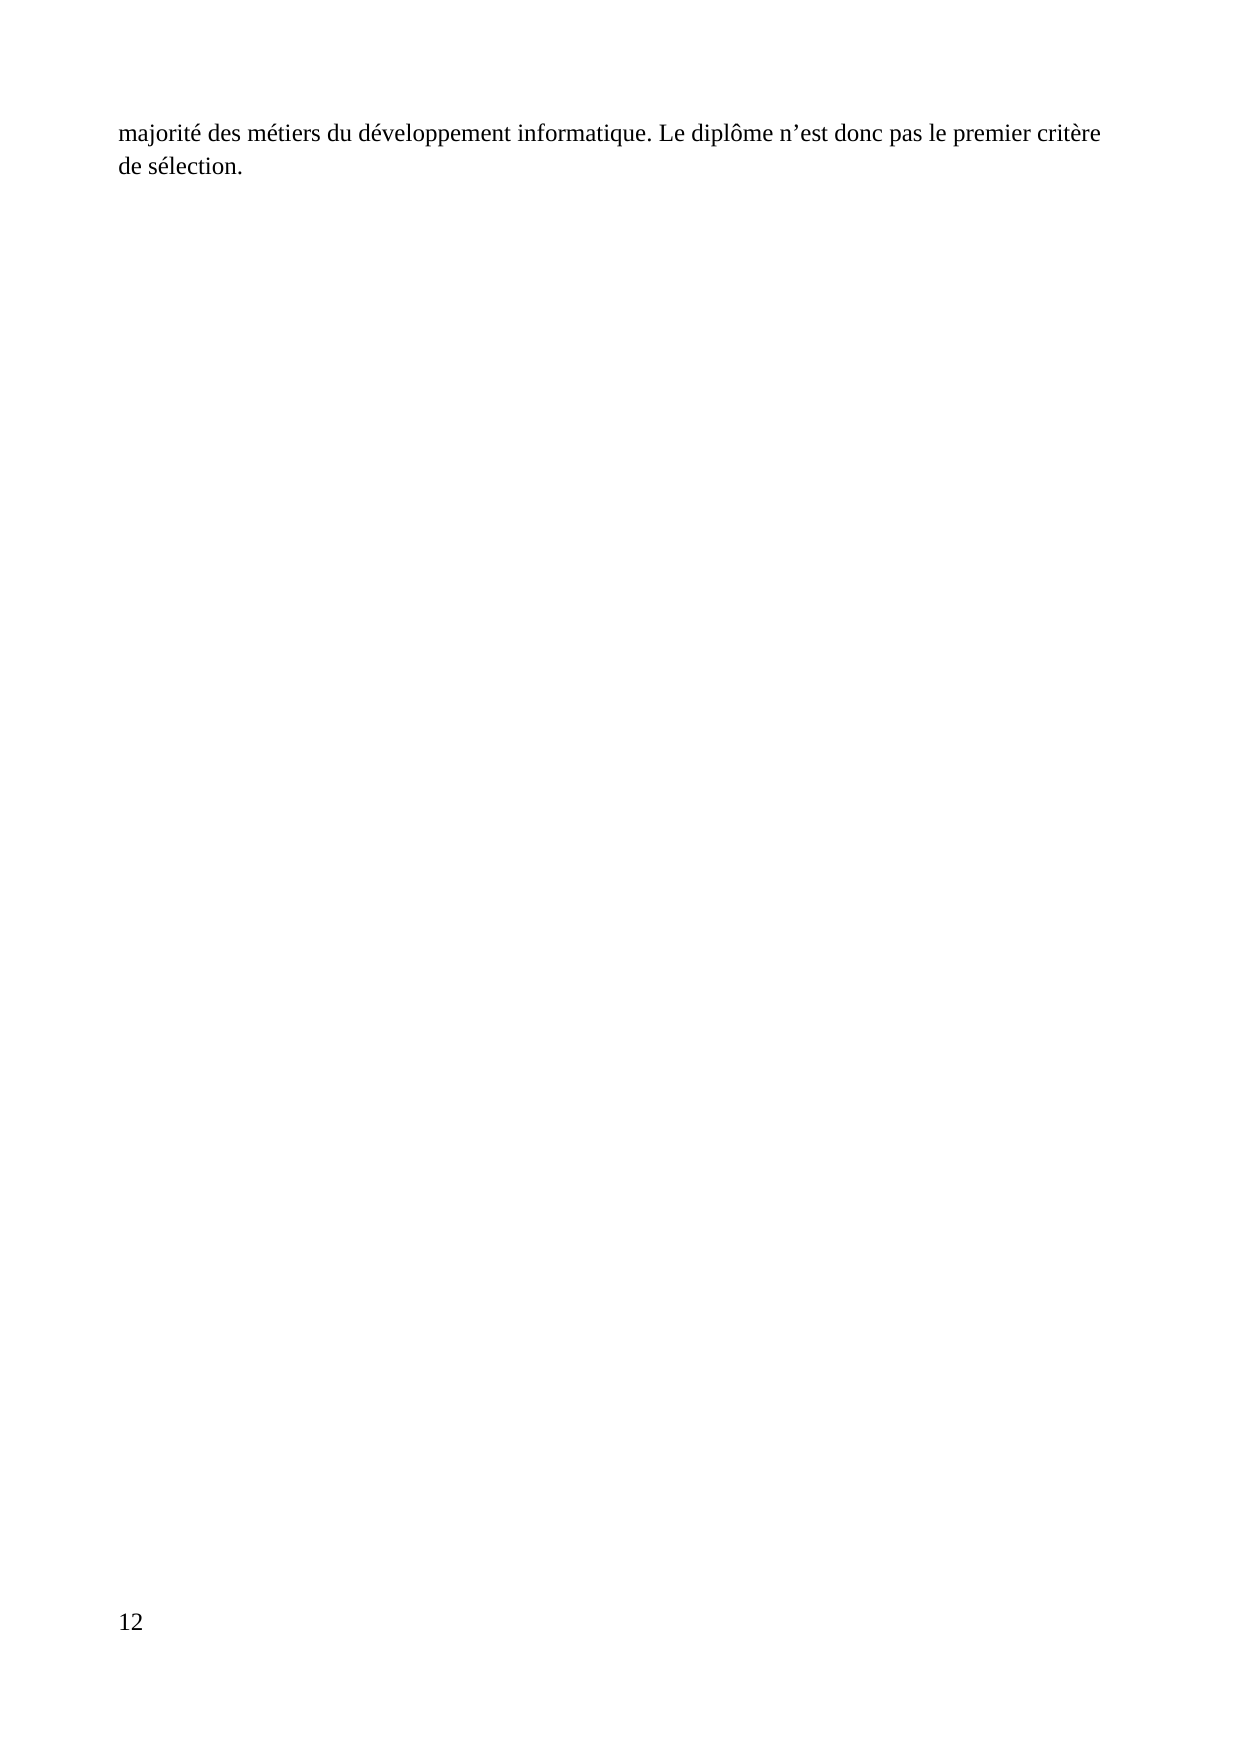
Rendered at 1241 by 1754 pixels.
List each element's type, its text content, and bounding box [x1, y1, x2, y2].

text majorité des métiers du développement informatique. Le diplôme n’est donc pas le premier critère de sélection. [118, 118, 1122, 180]
